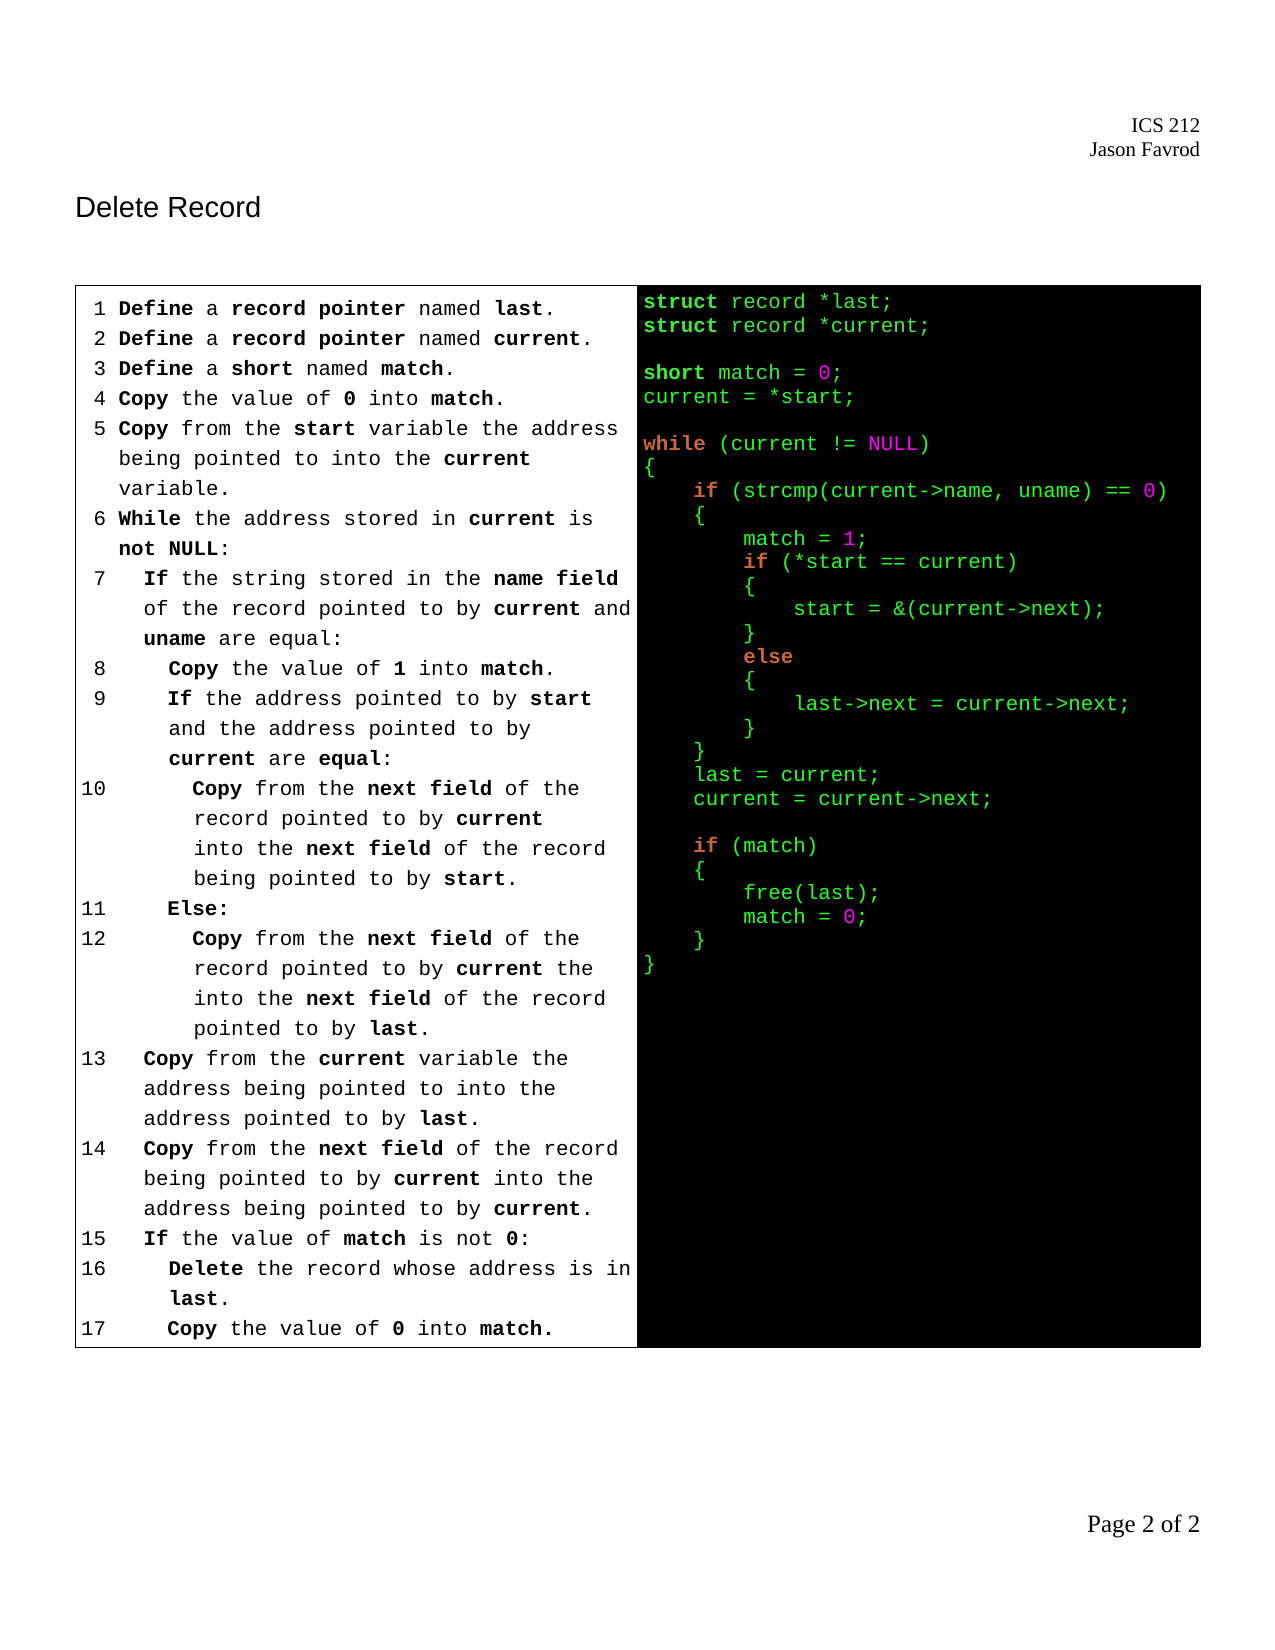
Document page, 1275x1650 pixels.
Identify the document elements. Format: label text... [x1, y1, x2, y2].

table_header struct record *last; struct record *current; short match = 0; current = *start; while (current != NULL) { if (strcmp(current->name, uname) == 0) { match = 1; if (*start == current) { start = &(current->next); } else { last->next = current->next; } } last = current; current = current->next; if (match) { free(last); match = 0; } } [638, 286, 1200, 1347]
subtitle Delete Record [75, 190, 1200, 224]
table_header 1 Define a record pointer named last. 2 Define a record pointer named current. 3 Define a short named match. 4 Copy the value of 0 into match. 5 Copy from the start variable the address being pointed to into the current variable. 6 While the address stored in current is not NULL: 7 If the string stored in the name field of the record pointed to by current and uname are equal: 8 Copy the value of 1 into match. 9 If the address pointed to by start and the address pointed to by current are equal: 10 Copy from the next field of the record pointed to by current into the next field of the record being pointed to by start. 11 Else: 12 Copy from the next field of the record pointed to by current the into the next field of the record pointed to by last. 13 Copy from the current variable the address being pointed to into the address pointed to by last. 14 Copy from the next field of the record being pointed to by current into the address being pointed to by current. 15 If the value of match is not 0: 16 Delete the record whose address is in last. 17 Copy the value of 0 into match. [76, 286, 637, 1347]
